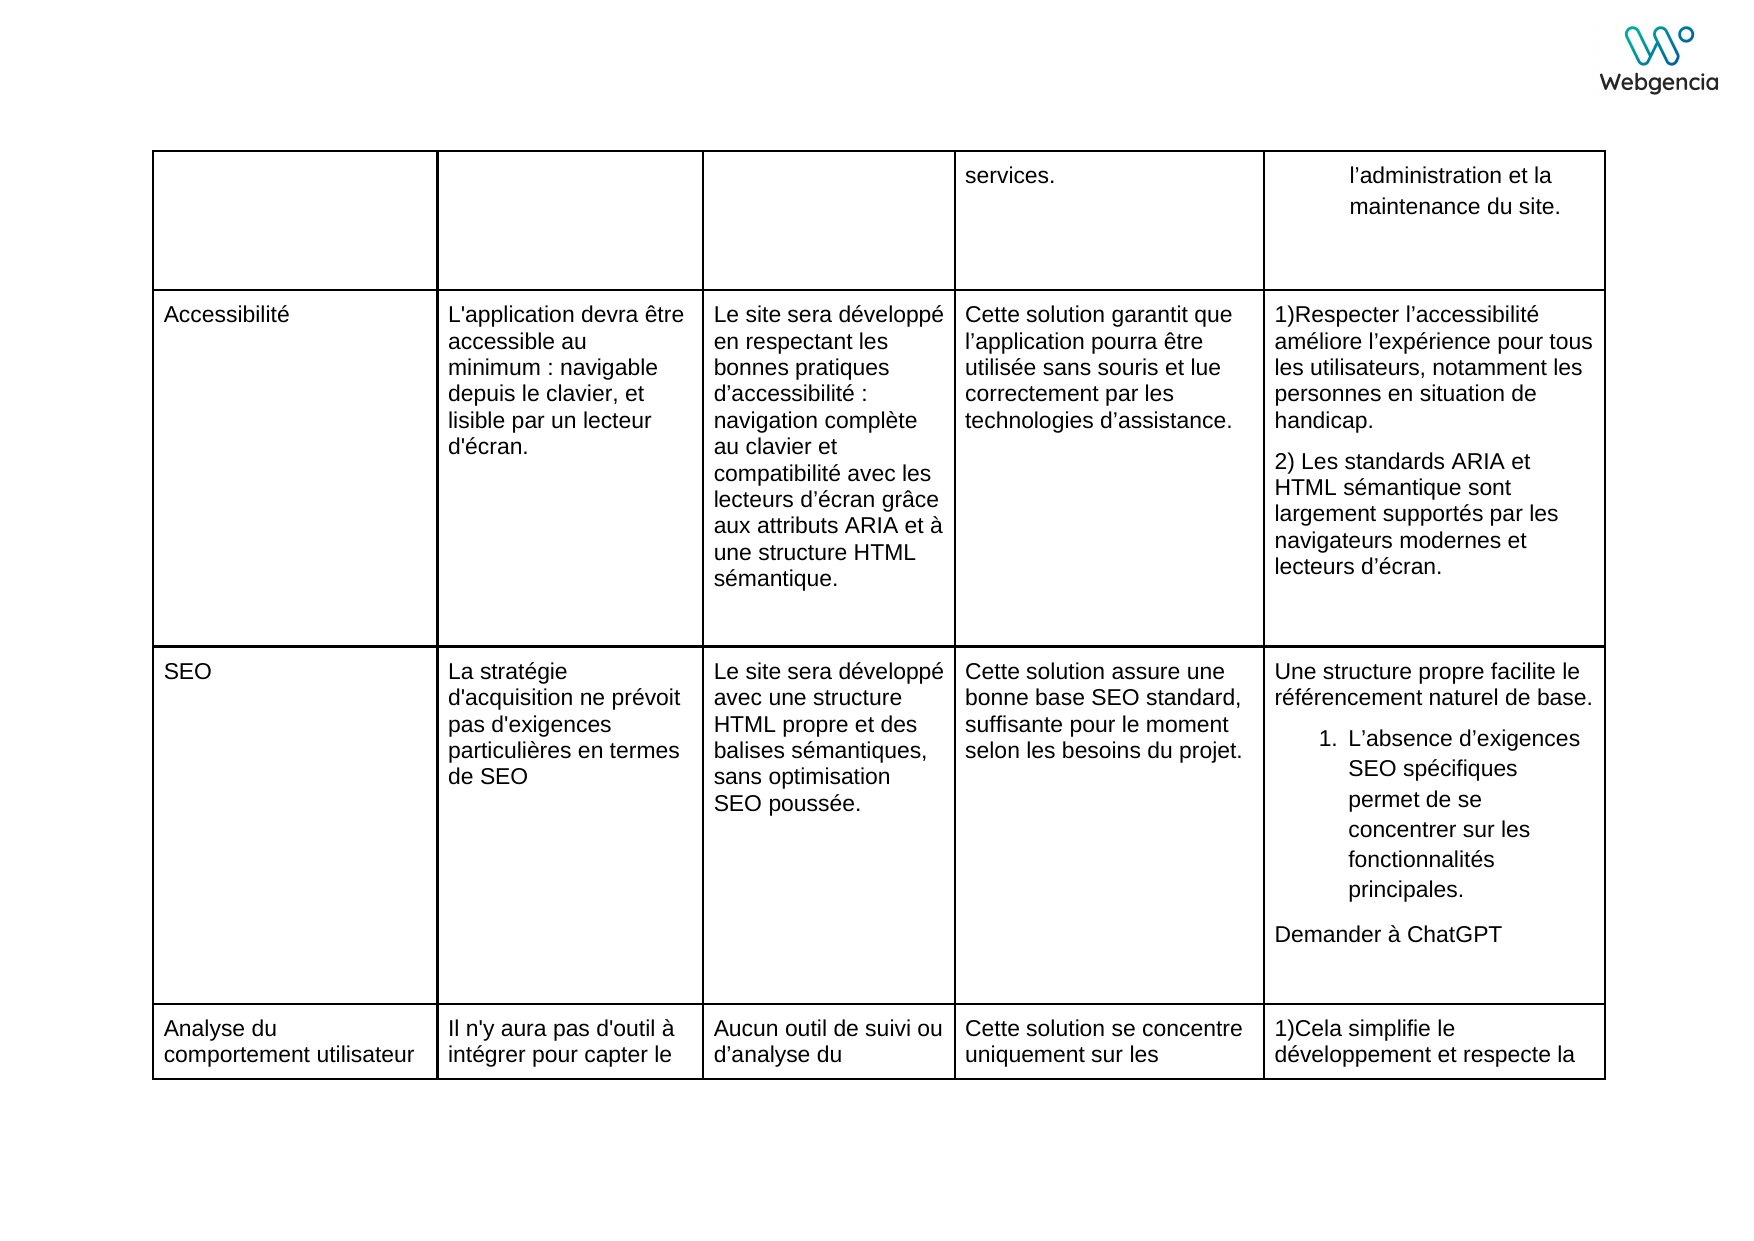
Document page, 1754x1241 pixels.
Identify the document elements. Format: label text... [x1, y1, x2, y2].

table_cell Le site sera développé en respectant les bonnes pratiques d’accessibilité : navigation complète au clavier et compatibilité avec les lecteurs d’écran grâce aux attributs ARIA et à une structure HTML sémantique. [704, 291, 954, 645]
table_cell 1)Respecter l’accessibilité améliore l’expérience pour tous les utilisateurs, notamment les personnes en situation de handicap. 2) Les standards ARIA et HTML sémantique sont largement supportés par les navigateurs modernes et lecteurs d’écran. [1265, 291, 1604, 645]
table_cell L'application devra être accessible au minimum : navigable depuis le clavier, et lisible par un lecteur d'écran. [439, 291, 702, 645]
table_cell Cette solution assure une bonne base SEO standard, suffisante pour le moment selon les besoins du projet. [956, 648, 1263, 1003]
table_cell Analyse du comportement utilisateur [154, 1005, 436, 1078]
table_cell services. [956, 152, 1263, 289]
table_cell Accessibilité [154, 291, 436, 645]
table_cell Le site sera développé avec une structure HTML propre et des balises sémantiques, sans optimisation SEO poussée. [704, 648, 954, 1003]
table_cell [154, 152, 436, 289]
table_cell [704, 152, 954, 289]
table_cell [439, 152, 702, 289]
table_cell SEO [154, 648, 436, 1003]
table_cell 1)Cela simplifie le développement et respecte la [1265, 1005, 1604, 1078]
table_cell La stratégie d'acquisition ne prévoit pas d'exigences particulières en termes de SEO [439, 648, 702, 1003]
table_cell Cette solution se concentre uniquement sur les [956, 1005, 1263, 1078]
table_cell Il n'y aura pas d'outil à intégrer pour capter le [439, 1005, 702, 1078]
table_cell Aucun outil de suivi ou d’analyse du [704, 1005, 954, 1078]
picture [1580, 20, 1739, 101]
table_cell l’administration et la maintenance du site. [1265, 152, 1604, 289]
table_cell Une structure propre facilite le référencement naturel de base. L’absence d’exigences SEO spécifiques permet de se concentrer sur les fonctionnalités principales. Demander à ChatGPT [1265, 648, 1604, 1003]
table_cell Cette solution garantit que l’application pourra être utilisée sans souris et lue correctement par les technologies d’assistance. [956, 291, 1263, 645]
